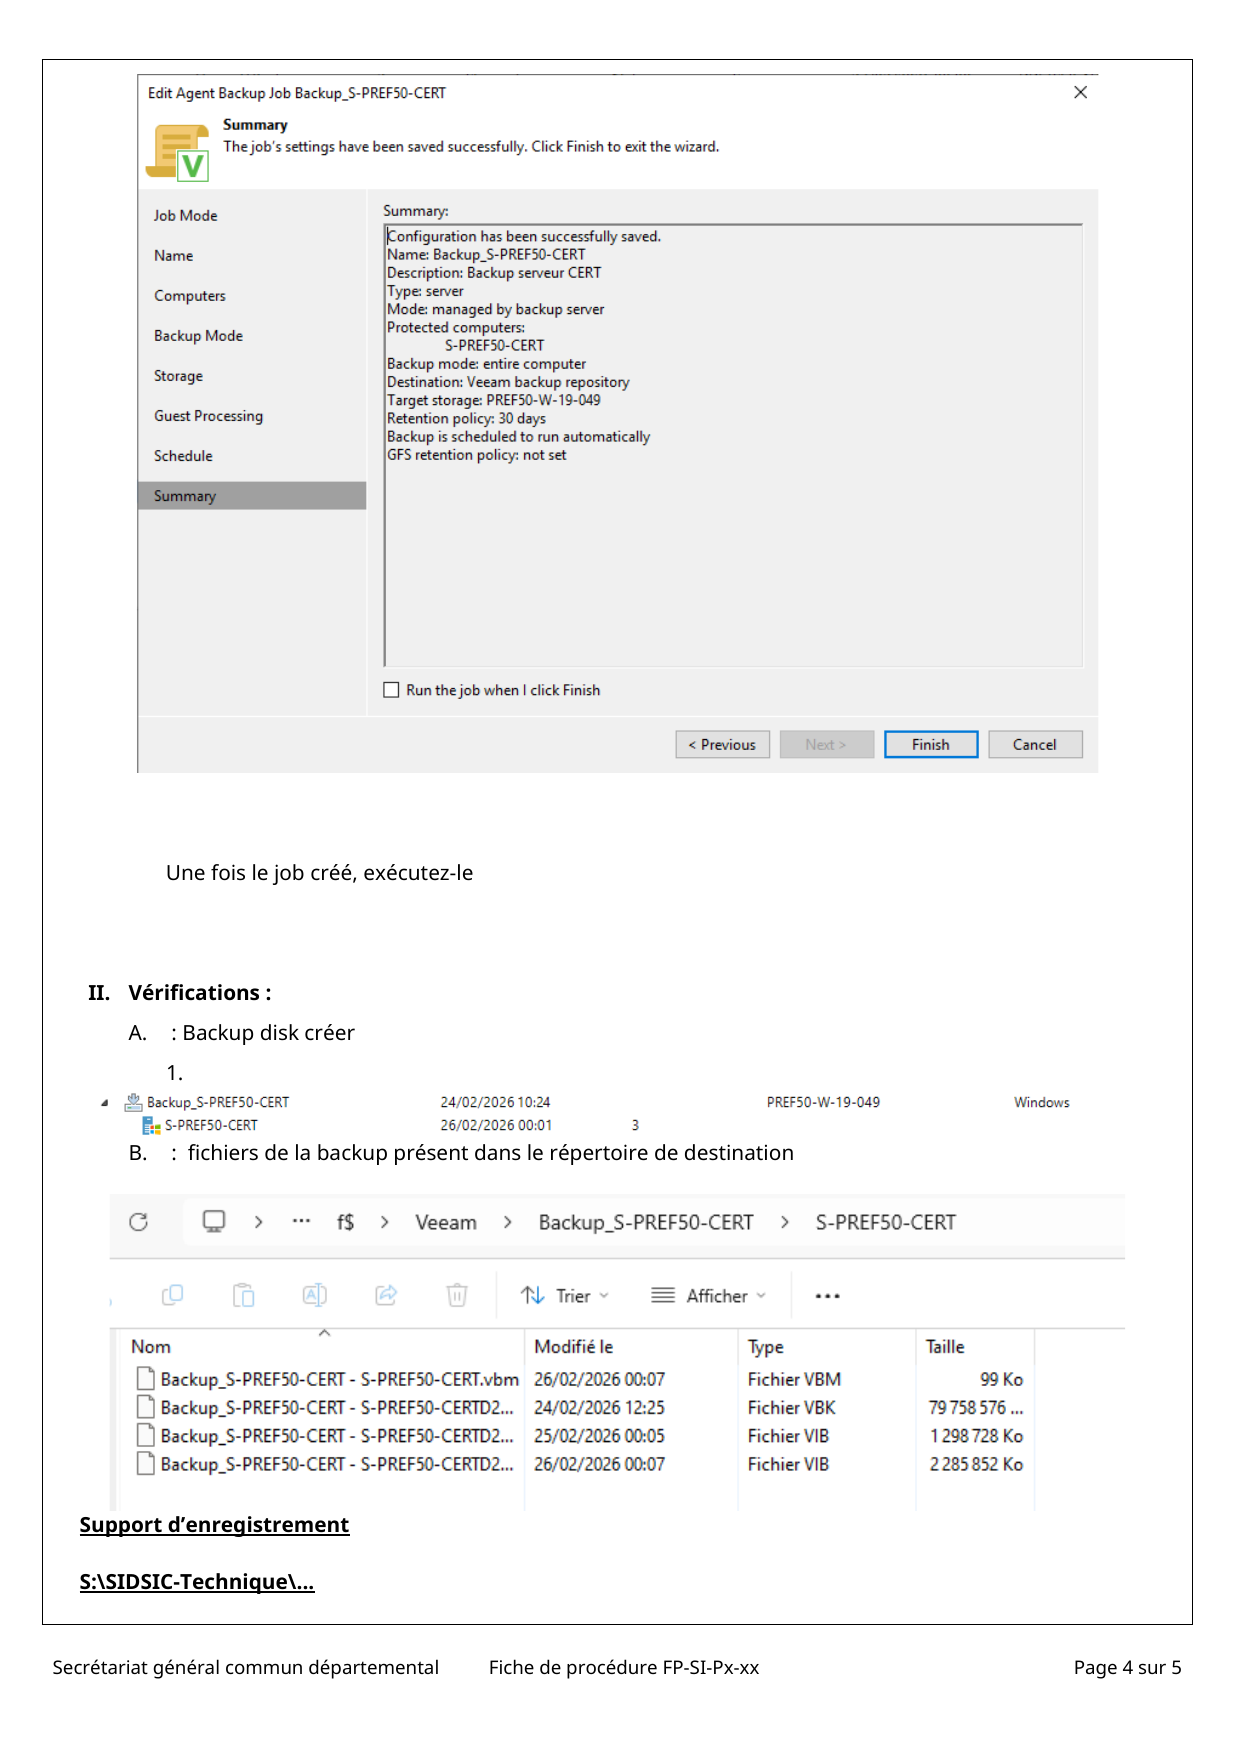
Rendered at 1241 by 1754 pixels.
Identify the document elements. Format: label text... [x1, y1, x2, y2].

picture [109, 1194, 1125, 1511]
picture [136, 74, 1099, 773]
picture [92, 1090, 1146, 1136]
table_cell Champ d’application : SINUM pôle infrastructures – pôle n°2 Mode d’emploi : Backup sur un Serveur Ajout de l’ancien serveur Aller dans Backup Infrastructure → Microsoft Windows → clic droit → add server Mettre son nom DNS ou son IP et une description Ajouter un compte admin Créer un Backup repository 1. Séléctionner le Serveur à utiliser pour stocker les sauvegardes 2. Définir le chemin du répertoire de Sauvegarde 3. Choisir le « Mount Server » et décocher le « Enable vPower NFS » Mount Server = C’est un serveur de montage indispensable aux restaurations. Pour accéder aux fichiers ou éléments stockés dans une sauvegarde, Veeam monte le contenu de cette sauvegarde sur le serveur de montage. Ce n'est qu'une fois le contenu monté que Veeam peut récupérer les fichiers et les copier vers la destination de restauration. Ajout du nouveau serveur 1. Dans Inventory → Physical Infrastructure 2. Cliquer sur Add et ajouter le nouveau serveur dans un groupe de protection Création de la tâche de la backup 1. Dans Home → Jobs → Faire un clic droit → Backup → Windows Computer 2. Job Mode : Type : Server et Mode : Managed by backup server 3. Donner un nom à la tâche 4. Computers : Add → Séléctionner la machine à sauvegarder 5. Backup Mode : Entire Backup 6. Storage : Sélectionner le backup répository créé auparavant 7. Secondary Target : Ajouter une tache qui copie la backup vers un NAS 8. Guest Processing : ne rien cocher 9. Schedule : Programmer la fréquence d’exécution de la tâche et le nombre de tentative Une fois le job créé, exécutez-le Vérifications : : Backup disk créer : fichiers de la backup présent dans le répertoire de destination Support d’enregistrement S:\SIDSIC-Technique\... [43, 60, 1192, 1624]
